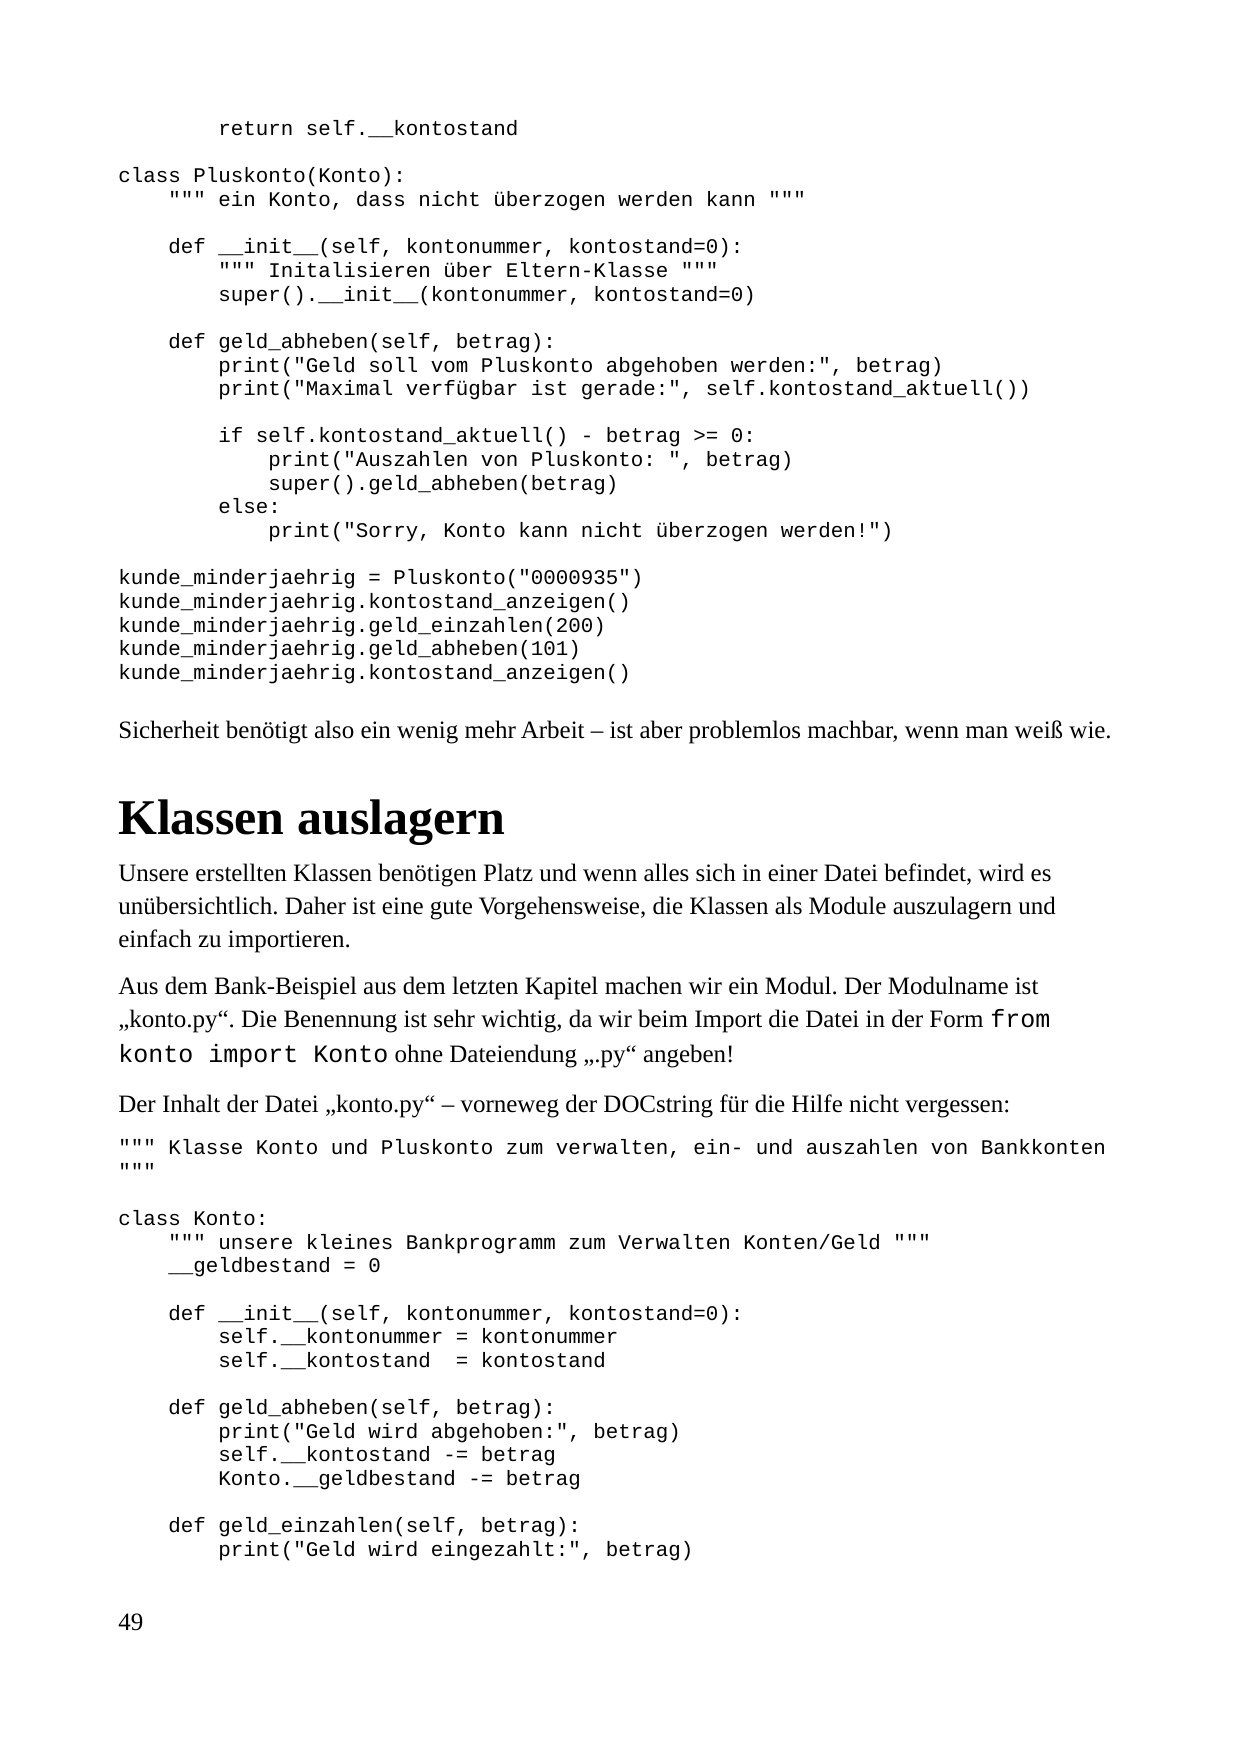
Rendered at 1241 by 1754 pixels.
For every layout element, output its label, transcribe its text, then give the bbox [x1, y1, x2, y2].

text self.__kontostand = kontostand [118, 1350, 1122, 1373]
text class Pluskonto(Konto): [118, 165, 1122, 189]
text __geldbestand = 0 [118, 1255, 1122, 1279]
text def __init__(self, kontonummer, kontostand=0): [118, 1303, 1122, 1326]
text Unsere erstellten Klassen benötigen Platz und wenn alles sich in einer Datei befindet, wird es unübersichtlich. Daher ist eine gute Vorgehensweise, die Klassen als Module auszulagern und einfach zu importieren. [118, 858, 1122, 952]
text class Konto: [118, 1208, 1122, 1232]
text return self.__kontostand [118, 118, 1122, 142]
text def __init__(self, kontonummer, kontostand=0): [118, 236, 1122, 260]
text kunde_minderjaehrig.geld_abheben(101) [118, 638, 1122, 662]
text """ ein Konto, dass nicht überzogen werden kann """ [118, 189, 1122, 213]
text print("Geld wird abgehoben:", betrag) [118, 1421, 1122, 1444]
text """ unsere kleines Bankprogramm zum Verwalten Konten/Geld """ [118, 1232, 1122, 1255]
text def geld_einzahlen(self, betrag): [118, 1515, 1122, 1539]
text """ Klasse Konto und Pluskonto zum verwalten, ein- und auszahlen von Bankkonten """ [118, 1137, 1122, 1184]
text Konto.__geldbestand -= betrag [118, 1468, 1122, 1492]
text kunde_minderjaehrig.kontostand_anzeigen() [118, 591, 1122, 615]
text print("Auszahlen von Pluskonto: ", betrag) [118, 449, 1122, 473]
text print("Geld wird eingezahlt:", betrag) [118, 1539, 1122, 1563]
text else: [118, 496, 1122, 520]
text kunde_minderjaehrig.kontostand_anzeigen() [118, 662, 1122, 686]
text def geld_abheben(self, betrag): [118, 331, 1122, 354]
text self.__kontonummer = kontonummer [118, 1326, 1122, 1350]
text print("Geld soll vom Pluskonto abgehoben werden:", betrag) [118, 354, 1122, 378]
text Aus dem Bank-Beispiel aus dem letzten Kapitel machen wir ein Modul. Der Modulname ist „konto.py“. Die Benennung ist sehr wichtig, da wir beim Import die Datei in der Form from konto import Konto ohne Dateiendung „.py“ angeben! [118, 971, 1122, 1070]
subtitle Klassen auslagern [118, 788, 1122, 845]
text super().__init__(kontonummer, kontostand=0) [118, 284, 1122, 307]
text self.__kontostand -= betrag [118, 1444, 1122, 1468]
text print("Sorry, Konto kann nicht überzogen werden!") [118, 520, 1122, 544]
text """ Initalisieren über Eltern-Klasse """ [118, 260, 1122, 284]
text Der Inhalt der Datei „konto.py“ – vorneweg der DOCstring für die Hilfe nicht vergessen: [118, 1089, 1122, 1118]
text kunde_minderjaehrig.geld_einzahlen(200) [118, 615, 1122, 638]
text Sicherheit benötigt also ein wenig mehr Arbeit – ist aber problemlos machbar, wenn man weiß wie. [118, 715, 1122, 744]
text super().geld_abheben(betrag) [118, 473, 1122, 496]
text def geld_abheben(self, betrag): [118, 1397, 1122, 1421]
text if self.kontostand_aktuell() - betrag >= 0: [118, 426, 1122, 449]
text print("Maximal verfügbar ist gerade:", self.kontostand_aktuell()) [118, 378, 1122, 402]
text kunde_minderjaehrig = Pluskonto("0000935") [118, 567, 1122, 591]
